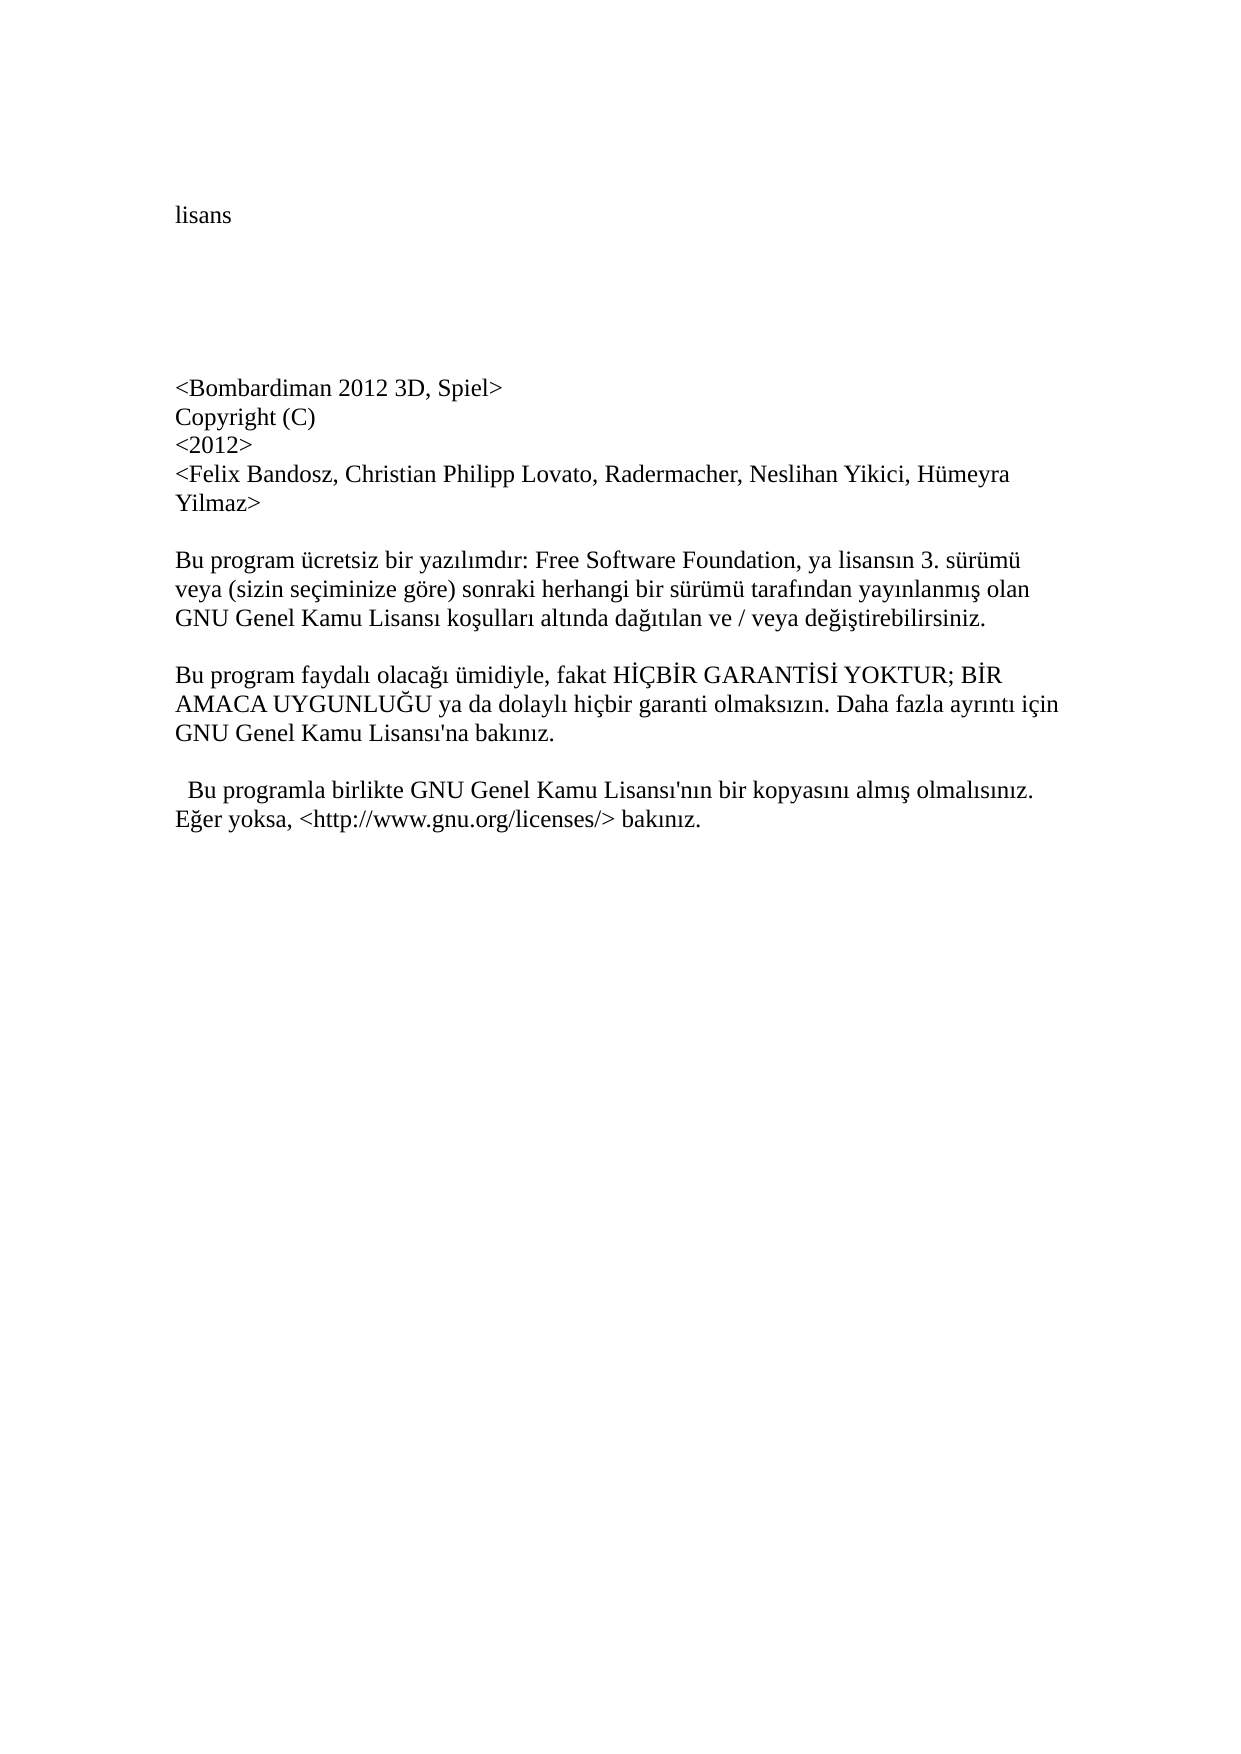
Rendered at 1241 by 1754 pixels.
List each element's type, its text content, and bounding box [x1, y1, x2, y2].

text lisans <Bombardiman 2012 3D, Spiel> Copyright (C) <2012> <Felix Bandosz, Christian Philipp Lovato, Radermacher, Neslihan Yikici, Hümeyra Yilmaz> Bu program ücretsiz bir yazılımdır: Free Software Foundation, ya lisansın 3. sürümü veya (sizin seçiminize göre) sonraki herhangi bir sürümü tarafından yayınlanmış olan GNU Genel Kamu Lisansı koşulları altında dağıtılan ve / veya değiştirebilirsiniz. Bu program faydalı olacağı ümidiyle, fakat HİÇBİR GARANTİSİ YOKTUR; BİR AMACA UYGUNLUĞU ya da dolaylı hiçbir garanti olmaksızın. Daha fazla ayrıntı için GNU Genel Kamu Lisansı'na bakınız. Bu programla birlikte GNU Genel Kamu Lisansı'nın bir kopyasını almış olmalısınız. Eğer yoksa, <http://www.gnu.org/licenses/> bakınız. [175, 201, 1071, 833]
